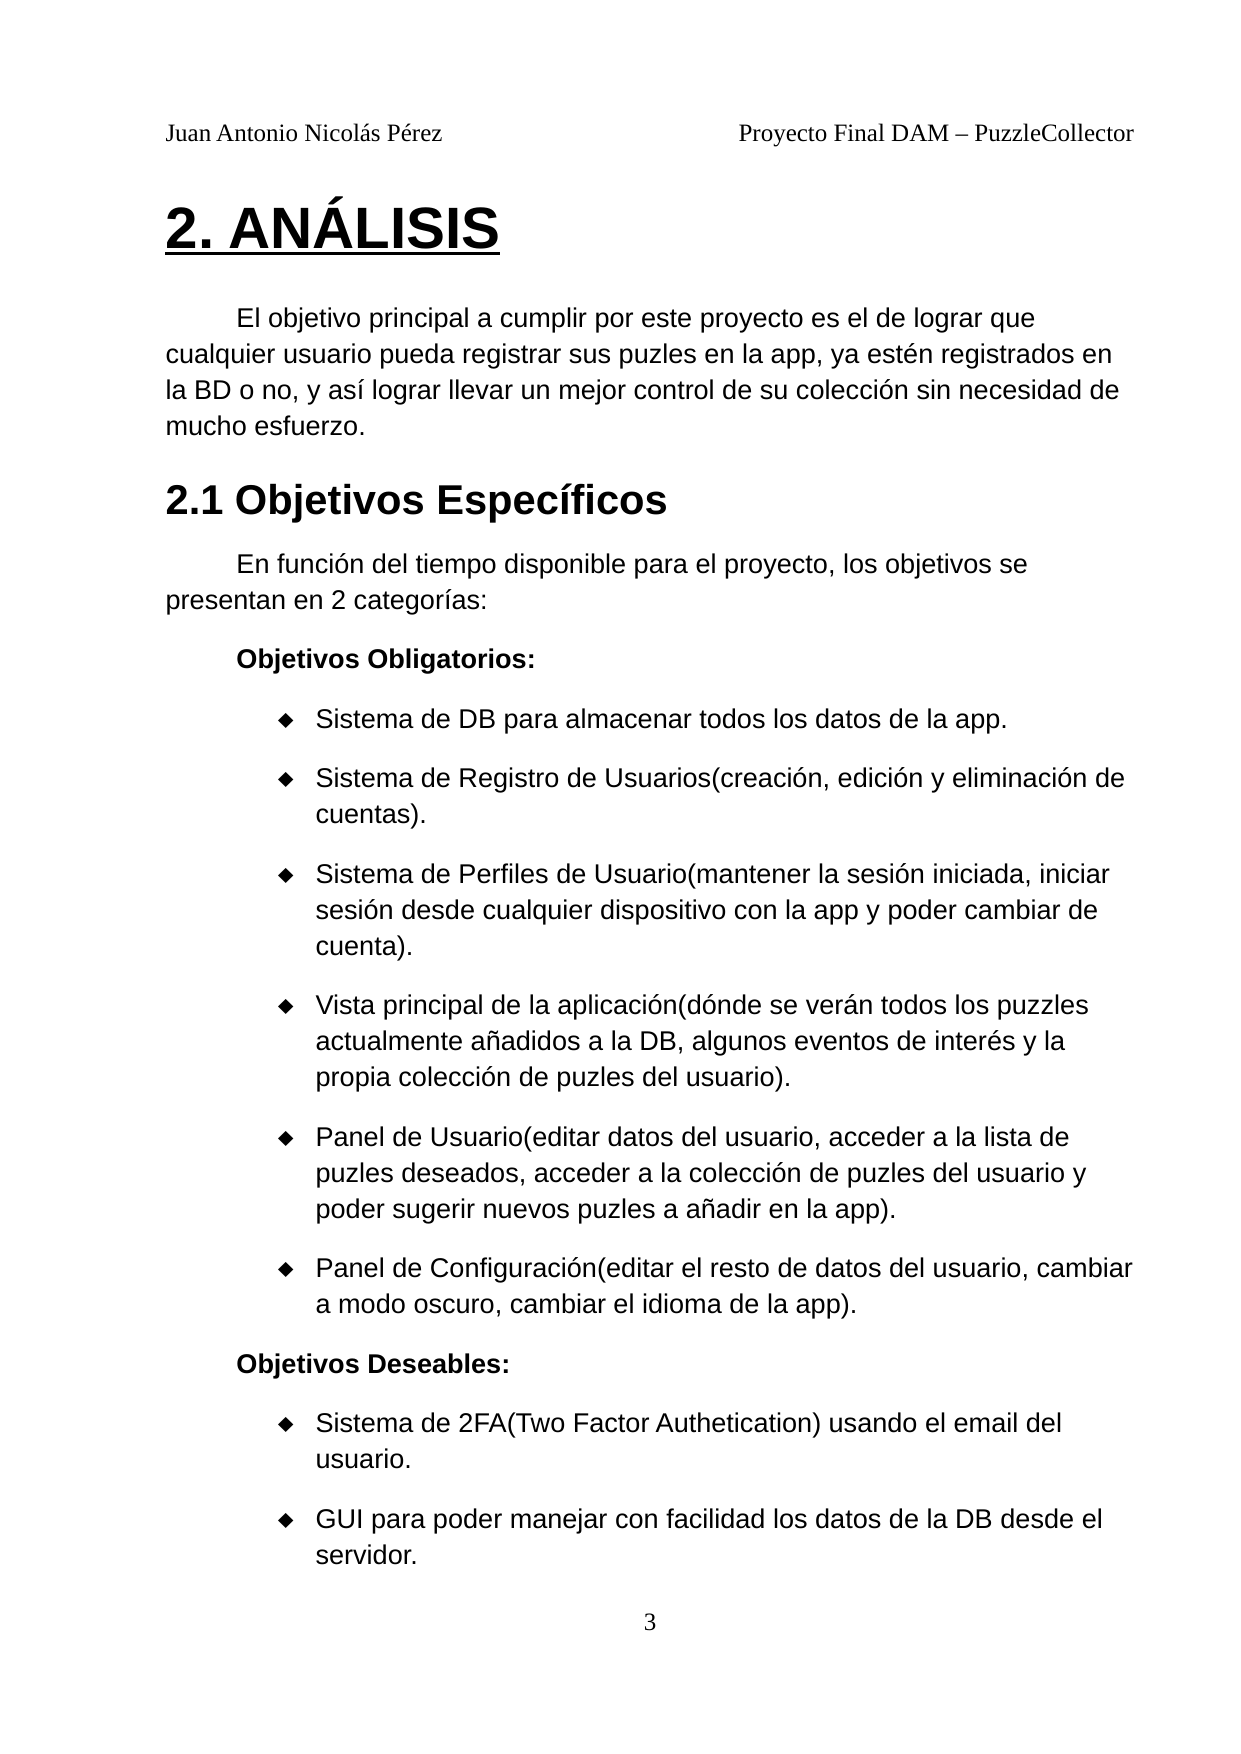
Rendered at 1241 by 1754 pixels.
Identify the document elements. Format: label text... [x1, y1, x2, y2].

text Objetivos Deseables: [165, 1348, 1134, 1379]
subtitle 2. ANÁLISIS [165, 194, 1134, 261]
list Panel de Configuración(editar el resto de datos del usuario, cambiar a modo oscuro, cambiar el idioma de la app). [278, 1252, 1134, 1319]
text En función del tiempo disponible para el proyecto, los objetivos se presentan en 2 categorías: [165, 548, 1134, 615]
list Panel de Usuario(editar datos del usuario, acceder a la lista de puzles deseados, acceder a la colección de puzles del usuario y poder sugerir nuevos puzles a añadir en la app). [278, 1121, 1134, 1224]
text Objetivos Obligatorios: [165, 643, 1134, 674]
subtitle 2.1 Objetivos Específicos [165, 476, 1134, 523]
list Sistema de Registro de Usuarios(creación, edición y eliminación de cuentas). [278, 762, 1134, 829]
text El objetivo principal a cumplir por este proyecto es el de lograr que cualquier usuario pueda registrar sus puzles en la app, ya estén registrados en la BD o no, y así lograr llevar un mejor control de su colección sin necesidad de mucho esfuerzo. [165, 302, 1134, 441]
list Sistema de 2FA(Two Factor Authetication) usando el email del usuario. [278, 1407, 1134, 1474]
list Sistema de Perfiles de Usuario(mantener la sesión iniciada, iniciar sesión desde cualquier dispositivo con la app y poder cambiar de cuenta). [278, 858, 1134, 961]
list GUI para poder manejar con facilidad los datos de la DB desde el servidor. [278, 1503, 1134, 1570]
list Sistema de DB para almacenar todos los datos de la app. [278, 703, 1134, 734]
list Vista principal de la aplicación(dónde se verán todos los puzzles actualmente añadidos a la DB, algunos eventos de interés y la propia colección de puzles del usuario). [278, 989, 1134, 1092]
